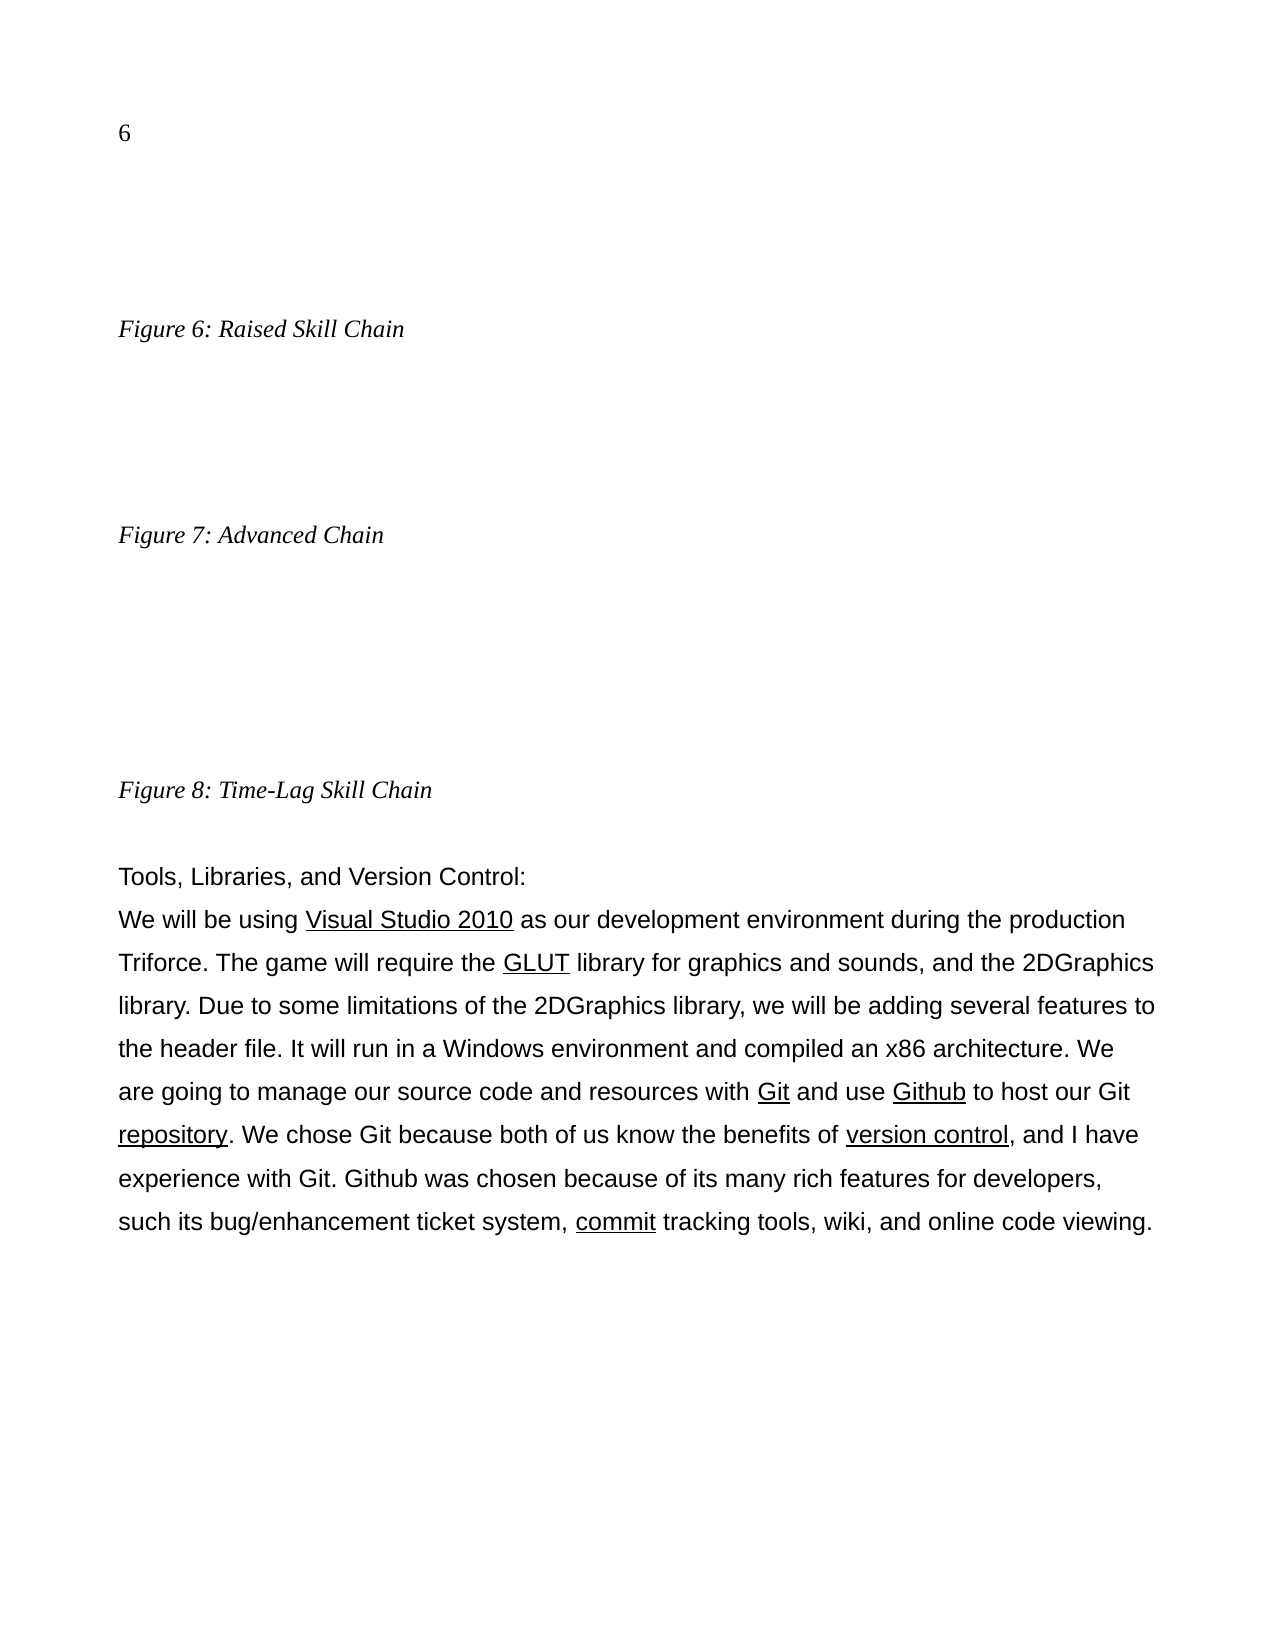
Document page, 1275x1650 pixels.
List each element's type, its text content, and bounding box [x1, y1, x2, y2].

text Figure 8: Time-Lag Skill Chain [118, 575, 843, 804]
text Figure 6: Raised Skill Chain [118, 189, 618, 343]
text Tools, Libraries, and Version Control: [118, 862, 1157, 890]
text We will be using Visual Studio 2010 as our development environment during the production Triforce. The game will require the GLUT library for graphics and sounds, and the 2DGraphics library. Due to some limitations of the 2DGraphics library, we will be adding several features to the header file. It will run in a Windows environment and compiled an x86 architecture. We are going to manage our source code and resources with Git and use Github to host our Git repository. We chose Git because both of us know the benefits of version control, and I have experience with Git. Github was chosen because of its many rich features for developers, such its bug/enhancement ticket system, commit tracking tools, wiki, and online code viewing. [118, 905, 1157, 1235]
text Figure 7: Advanced Chain [118, 369, 793, 548]
